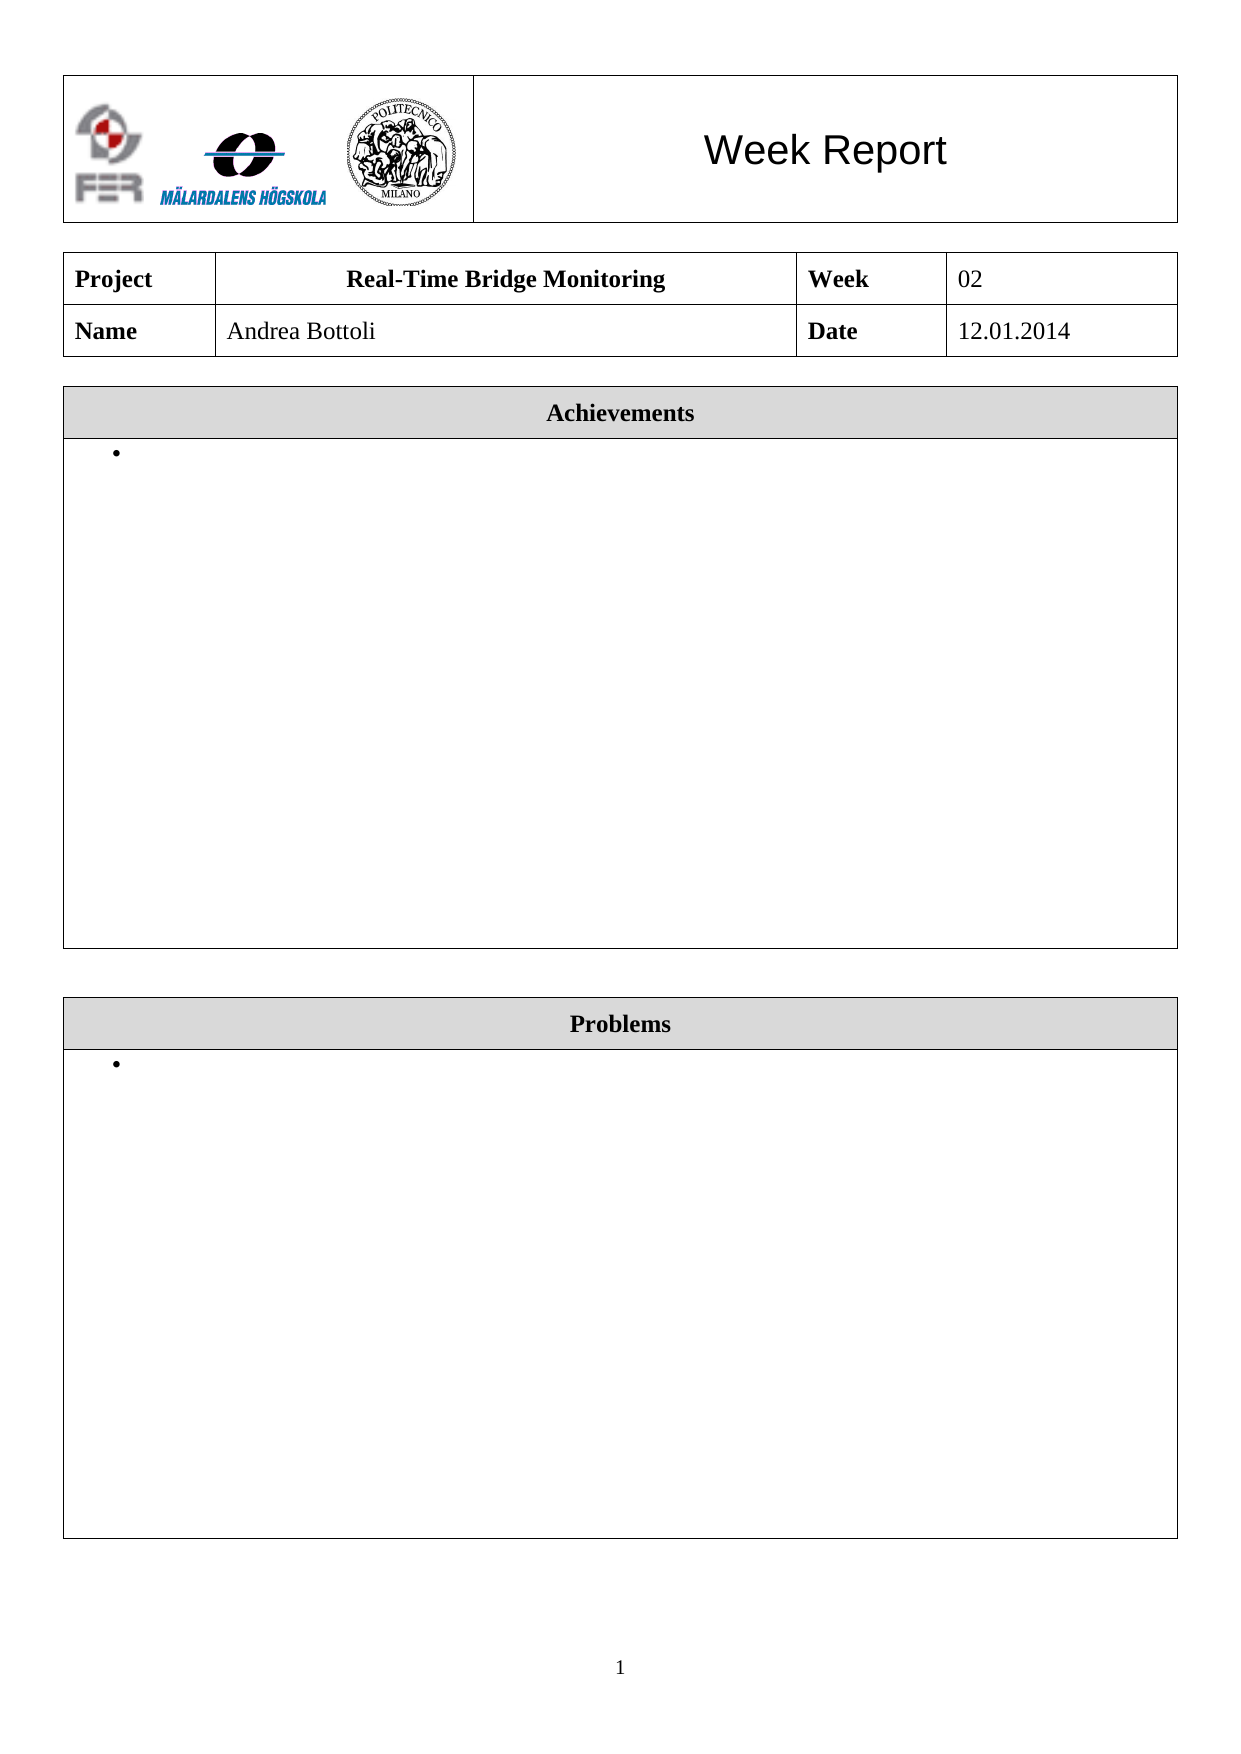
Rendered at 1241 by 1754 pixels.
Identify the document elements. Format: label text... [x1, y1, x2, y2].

table_cell Achievements [64, 387, 1177, 438]
table_cell Date [797, 305, 946, 356]
table_cell [63, 223, 215, 252]
table_cell Project [64, 253, 215, 304]
table_cell Name [64, 305, 215, 356]
table_cell [64, 439, 1177, 948]
table_cell Real-Time Bridge Monitoring [216, 253, 796, 304]
table_header [64, 76, 473, 222]
table_cell [215, 223, 712, 252]
picture [74, 90, 144, 217]
table_cell [64, 1050, 1177, 1537]
table_header Problems [64, 998, 1177, 1049]
table_cell 02 [947, 253, 1177, 304]
picture [347, 98, 457, 206]
table_cell 12.01.2014 [947, 305, 1177, 356]
table_cell [712, 223, 946, 252]
picture [160, 133, 326, 205]
table_cell Andrea Bottoli [216, 305, 796, 356]
table_cell Week [797, 253, 946, 304]
table_cell [63, 357, 1177, 386]
table_header Week Report [474, 76, 1177, 222]
table_cell [946, 223, 1177, 252]
